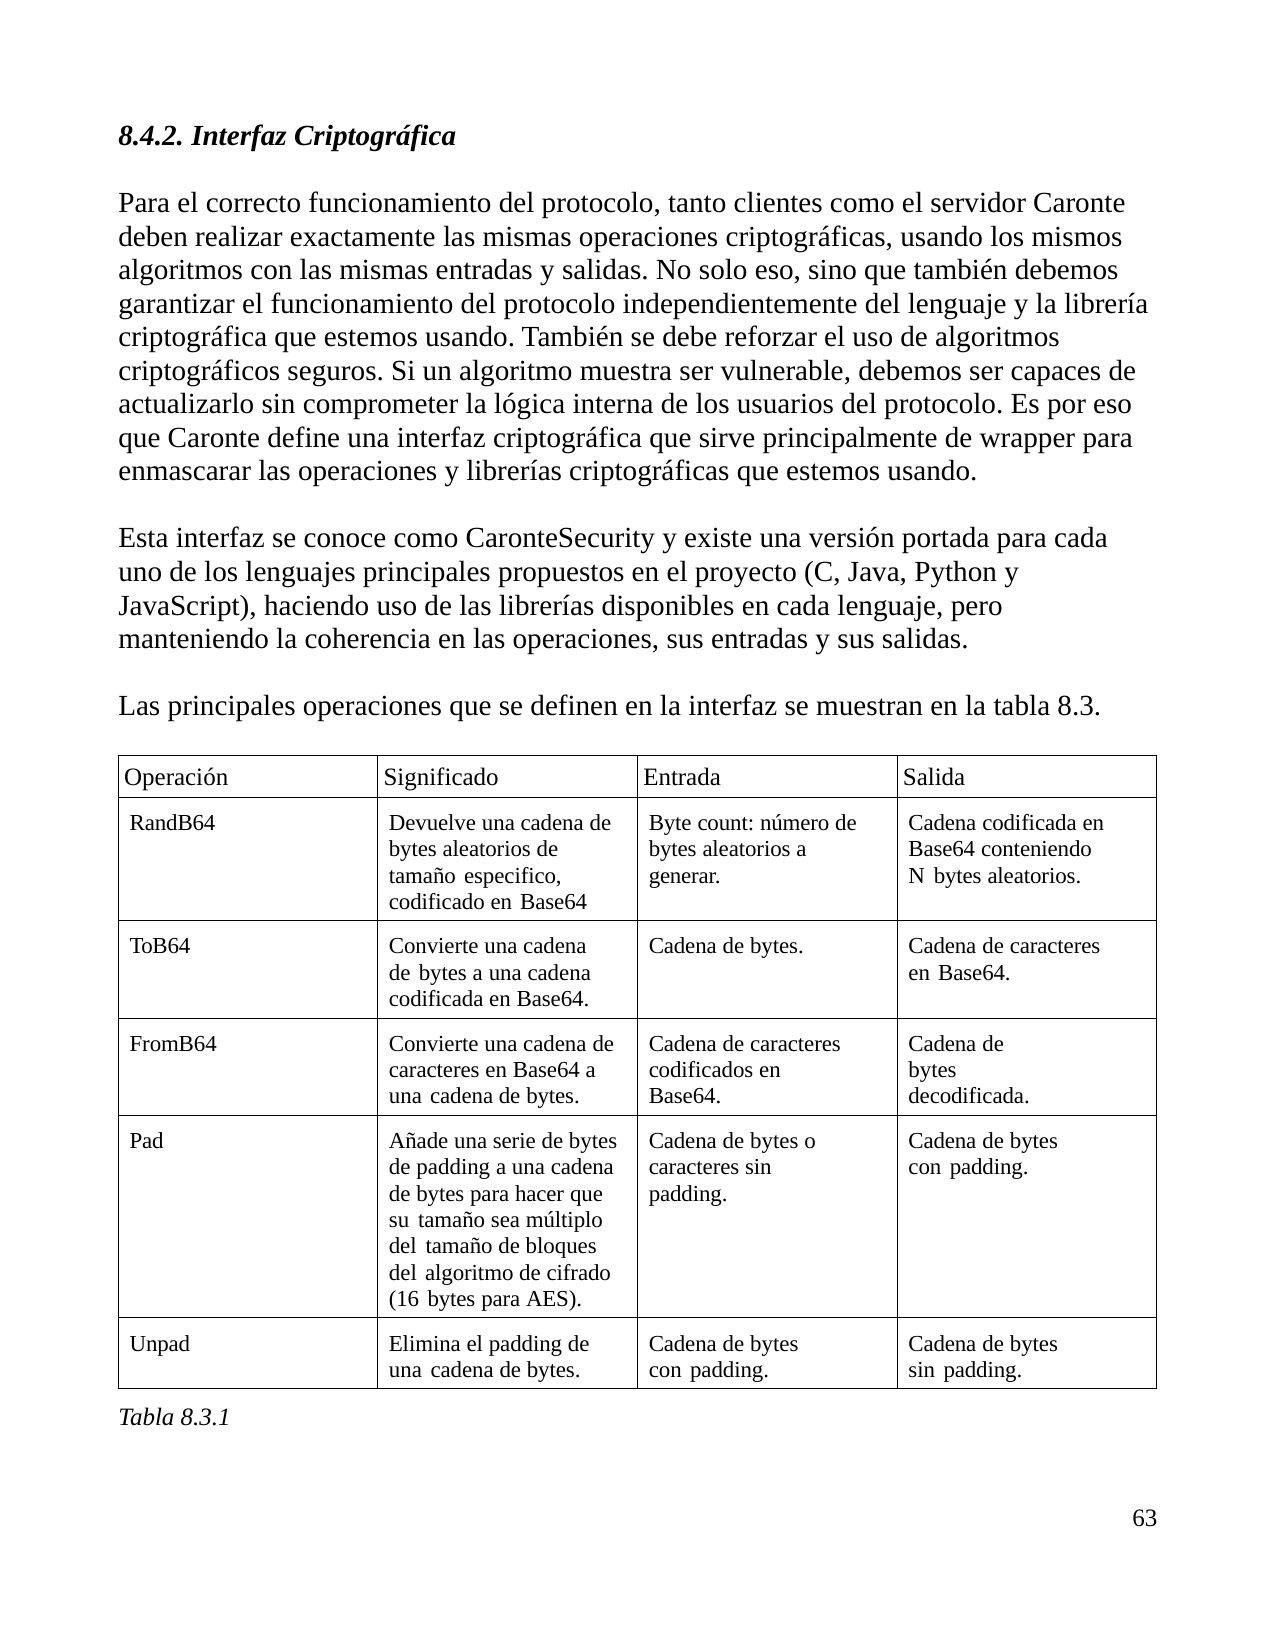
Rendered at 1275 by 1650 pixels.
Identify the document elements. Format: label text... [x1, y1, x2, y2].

table_cell Cadena de caracteres en Base64. [898, 921, 1156, 1017]
table_cell Byte count: número de bytes aleatorios a generar. [638, 798, 897, 920]
table_cell FromB64 [119, 1019, 377, 1114]
text 8.4.2. Interfaz Criptográfica [118, 118, 1157, 152]
table_cell Añade una serie de bytes de padding a una cadena de bytes para hacer que su tamaño sea múltiplo del tamaño de bloques del algoritmo de cifrado (16 bytes para AES). [378, 1116, 637, 1317]
table_cell Cadena codificada en Base64 conteniendo N bytes aleatorios. [898, 798, 1156, 920]
table_cell Cadena de bytes con padding. [898, 1116, 1156, 1317]
table_header Salida [898, 756, 1156, 797]
table_header Operación [119, 756, 377, 797]
table_cell Convierte una cadena de bytes a una cadena codificada en Base64. [378, 921, 637, 1017]
table_cell Pad [119, 1116, 377, 1317]
table_header Entrada [638, 756, 897, 797]
text Para el correcto funcionamiento del protocolo, tanto clientes como el servidor Caronte deben realizar exactamente las mismas operaciones criptográficas, usando los mismos algoritmos con las mismas entradas y salidas. No solo eso, sino que también debemos garantizar el funcionamiento del protocolo independientemente del lenguaje y la librería criptográfica que estemos usando. También se debe reforzar el uso de algoritmos criptográficos seguros. Si un algoritmo muestra ser vulnerable, debemos ser capaces de actualizarlo sin comprometer la lógica interna de los usuarios del protocolo. Es por eso que Caronte define una interfaz criptográfica que sirve principalmente de wrapper para enmascarar las operaciones y librerías criptográficas que estemos usando. [118, 185, 1157, 487]
table_cell Cadena de bytes con padding. [638, 1318, 897, 1388]
table_cell Cadena de bytes o caracteres sin padding. [638, 1116, 897, 1317]
table_cell Convierte una cadena de caracteres en Base64 a una cadena de bytes. [378, 1019, 637, 1114]
table_cell Cadena de bytes. [638, 921, 897, 1017]
table_cell Elimina el padding de una cadena de bytes. [378, 1318, 637, 1388]
table_header Significado [378, 756, 637, 797]
table_cell Cadena de caracteres codificados en Base64. [638, 1019, 897, 1114]
text Las principales operaciones que se definen en la interfaz se muestran en la tabla 8.3. [118, 688, 1157, 722]
text Tabla 8.3.1 [118, 1402, 1157, 1430]
text Esta interfaz se conoce como CaronteSecurity y existe una versión portada para cada uno de los lenguajes principales propuestos en el proyecto (C, Java, Python y JavaScript), haciendo uso de las librerías disponibles en cada lenguaje, pero manteniendo la coherencia en las operaciones, sus entradas y sus salidas. [118, 521, 1157, 655]
table_cell Devuelve una cadena de bytes aleatorios de tamaño especifico, codificado en Base64 [378, 798, 637, 920]
table_cell Unpad [119, 1318, 377, 1388]
table_cell RandB64 [119, 798, 377, 920]
table_cell Cadena de bytes sin padding. [898, 1318, 1156, 1388]
table_cell Cadena de bytes decodificada. [898, 1019, 1156, 1114]
table_cell ToB64 [119, 921, 377, 1017]
